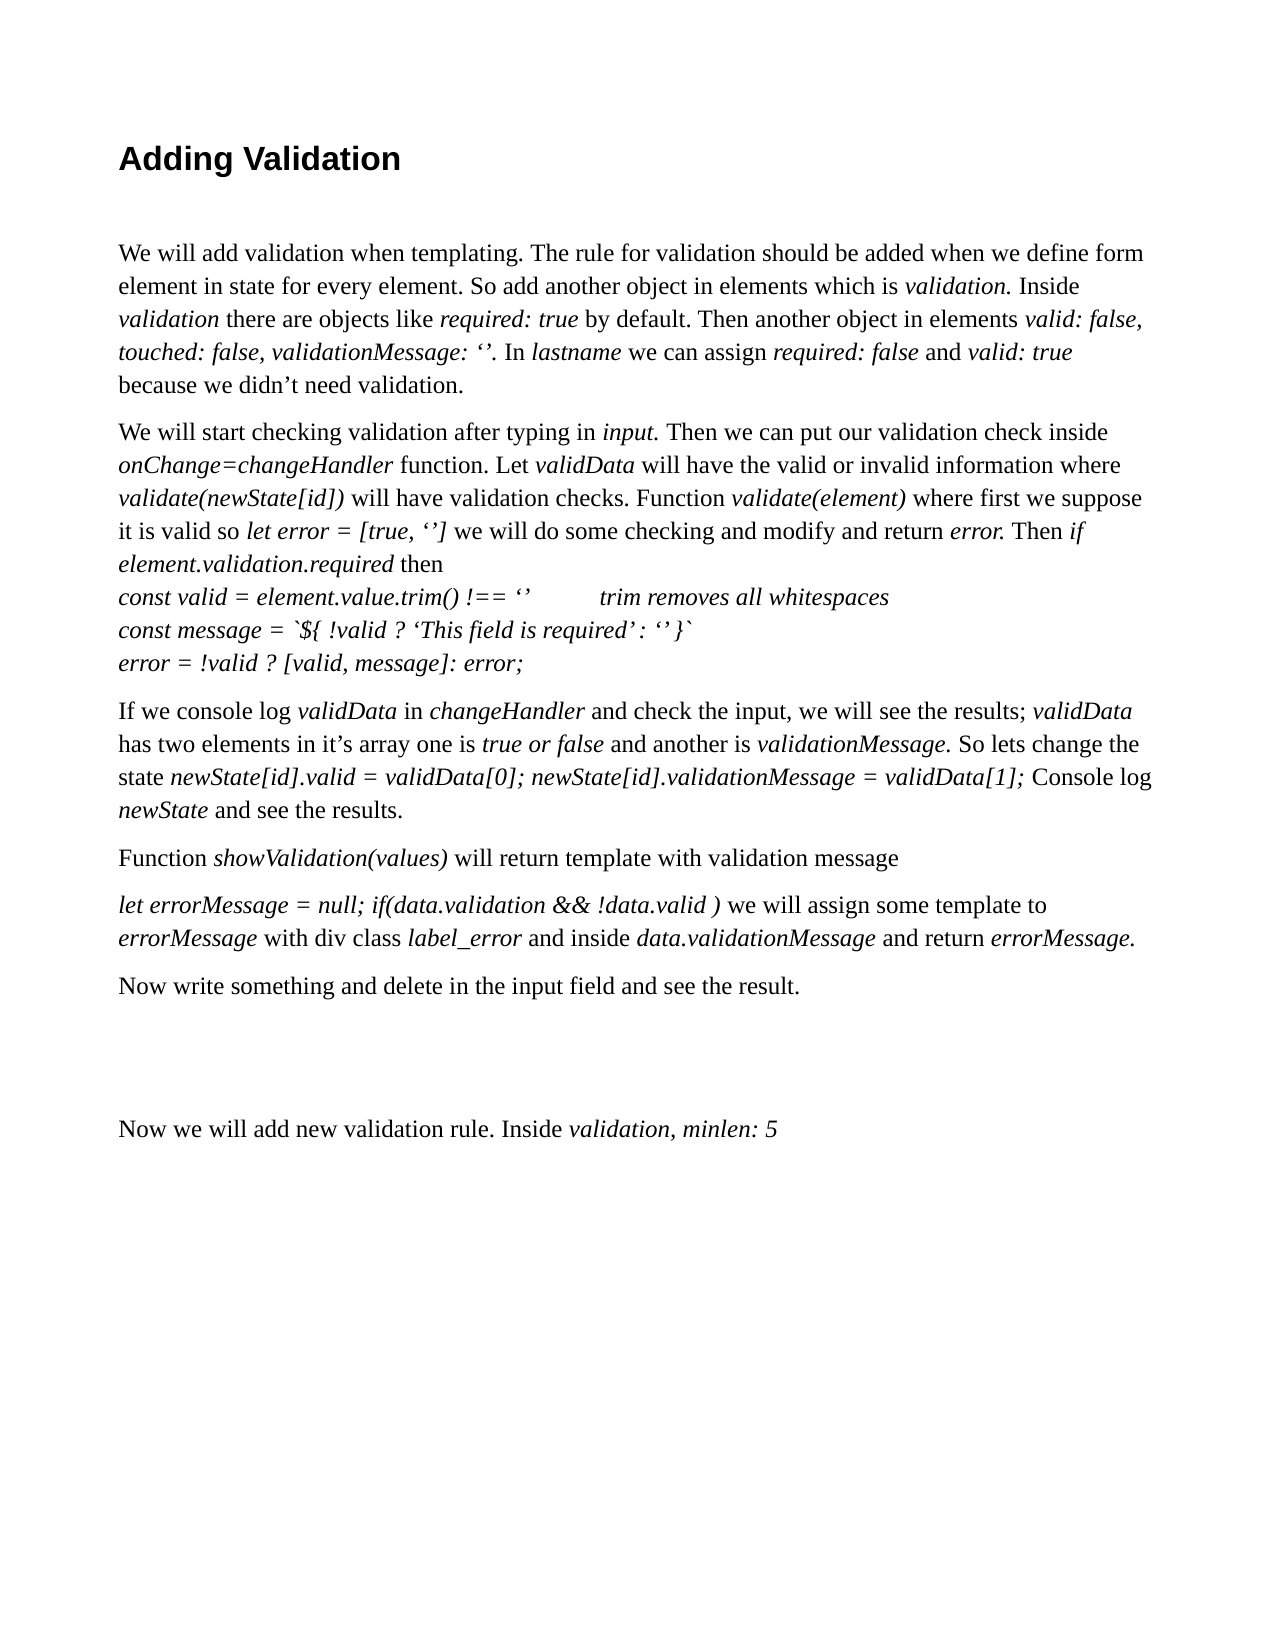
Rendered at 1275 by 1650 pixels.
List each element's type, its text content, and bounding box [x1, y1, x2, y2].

text Now write something and delete in the input field and see the result. [118, 971, 1157, 1000]
text We will add validation when templating. The rule for validation should be added when we define form element in state for every element. So add another object in elements which is validation. Inside validation there are objects like required: true by default. Then another object in elements valid: false, touched: false, validationMessage: ‘’. In lastname we can assign required: false and valid: true because we didn’t need validation. [118, 238, 1157, 398]
text Function showValidation(values) will return template with validation message [118, 843, 1157, 872]
subtitle Adding Validation [118, 139, 1157, 178]
text If we console log validData in changeHandler and check the input, we will see the results; validData has two elements in it’s array one is true or false and another is validationMessage. So lets change the state newState[id].valid = validData[0]; newState[id].validationMessage = validData[1]; Console log newState and see the results. [118, 696, 1157, 824]
text We will start checking validation after typing in input. Then we can put our validation check inside onChange=changeHandler function. Let validData will have the valid or invalid information where validate(newState[id]) will have validation checks. Function validate(element) where first we suppose it is valid so let error = [true, ‘’] we will do some checking and modify and return error. Then if element.validation.required then const valid = element.value.trim() !== ‘’ trim removes all whitespaces const message = `${ !valid ? ‘This field is required’ : ‘’ }` error = !valid ? [valid, message]: error; [118, 417, 1157, 677]
text let errorMessage = null; if(data.validation && !data.valid ) we will assign some template to errorMessage with div class label_error and inside data.validationMessage and return errorMessage. [118, 890, 1157, 952]
text Now we will add new validation rule. Inside validation, minlen: 5 [118, 1114, 1157, 1143]
